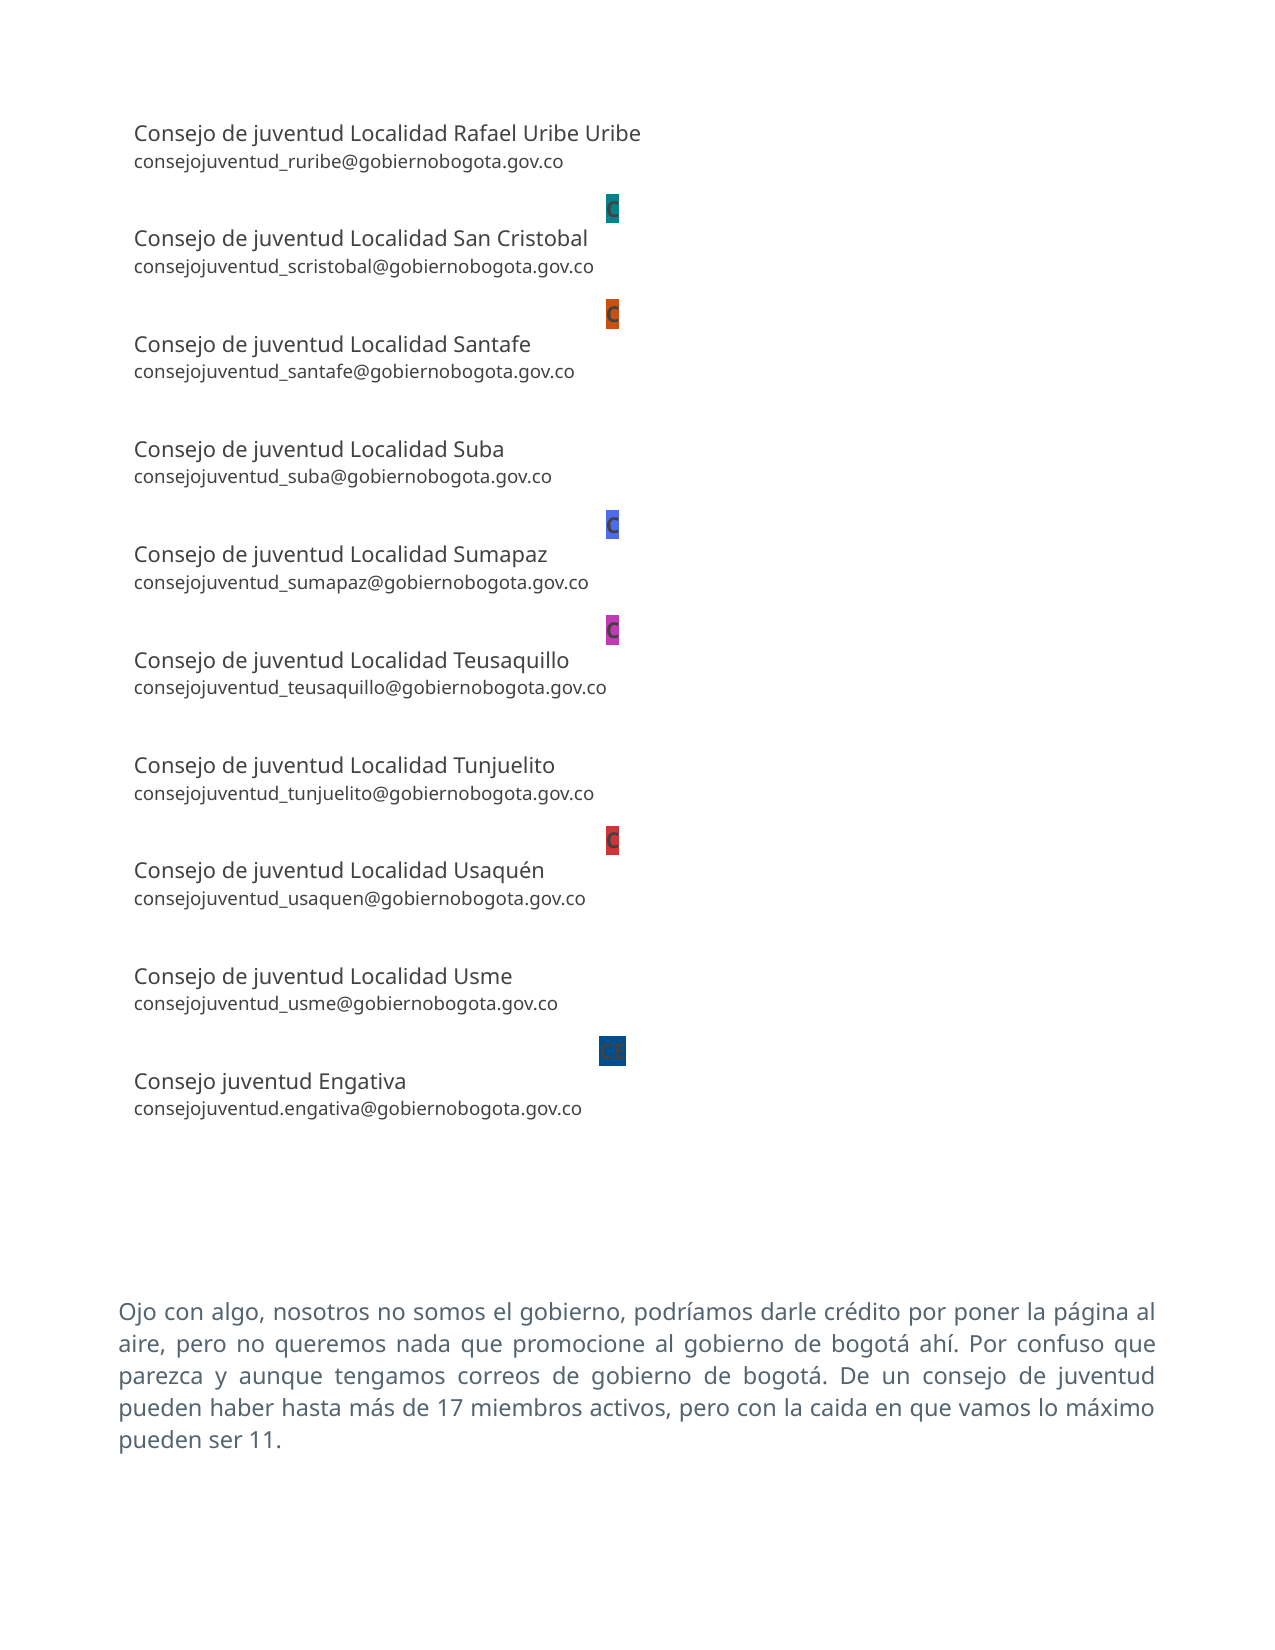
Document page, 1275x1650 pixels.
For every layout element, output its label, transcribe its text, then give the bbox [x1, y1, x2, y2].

text Consejo de juventud Localidad Usme [134, 961, 1107, 990]
text consejojuventud_ruribe@gobiernobogota.gov.co [134, 148, 1107, 173]
text C [118, 595, 1107, 645]
text consejojuventud_scristobal@gobiernobogota.gov.co [134, 253, 1107, 279]
text C [118, 279, 1107, 329]
text consejojuventud_tunjuelito@gobiernobogota.gov.co [134, 780, 1107, 805]
text consejojuventud_teusaquillo@gobiernobogota.gov.co [134, 674, 1107, 700]
text Consejo de juventud Localidad Rafael Uribe Uribe [134, 118, 1107, 148]
text consejojuventud_santafe@gobiernobogota.gov.co [134, 358, 1107, 384]
text Consejo de juventud Localidad San Cristobal [134, 223, 1107, 253]
text Ojo con algo, nosotros no somos el gobierno, podríamos darle crédito por poner la página al aire, pero no queremos nada que promocione al gobierno de bogotá ahí. Por confuso que parezca y aunque tengamos correos de gobierno de bogotá. De un consejo de juventud pueden haber hasta más de 17 miembros activos, pero con la caida en que vamos lo máximo pueden ser 11. [118, 1296, 1157, 1456]
text CE [118, 1016, 1107, 1066]
text consejojuventud.engativa@gobiernobogota.gov.co [134, 1096, 1107, 1121]
text Consejo de juventud Localidad Teusaquillo [134, 645, 1107, 674]
text Consejo juventud Engativa [134, 1066, 1107, 1096]
text Consejo de juventud Localidad Santafe [134, 329, 1107, 358]
text consejojuventud_usaquen@gobiernobogota.gov.co [134, 885, 1107, 911]
text consejojuventud_usme@gobiernobogota.gov.co [134, 990, 1107, 1016]
text consejojuventud_suba@gobiernobogota.gov.co [134, 464, 1107, 489]
text C [118, 489, 1107, 539]
text Consejo de juventud Localidad Tunjuelito [134, 750, 1107, 780]
text C [118, 805, 1107, 855]
text Consejo de juventud Localidad Sumapaz [134, 539, 1107, 569]
text Consejo de juventud Localidad Usaquén [134, 855, 1107, 885]
text Consejo de juventud Localidad Suba [134, 434, 1107, 464]
text consejojuventud_sumapaz@gobiernobogota.gov.co [134, 569, 1107, 595]
text C [118, 173, 1107, 223]
